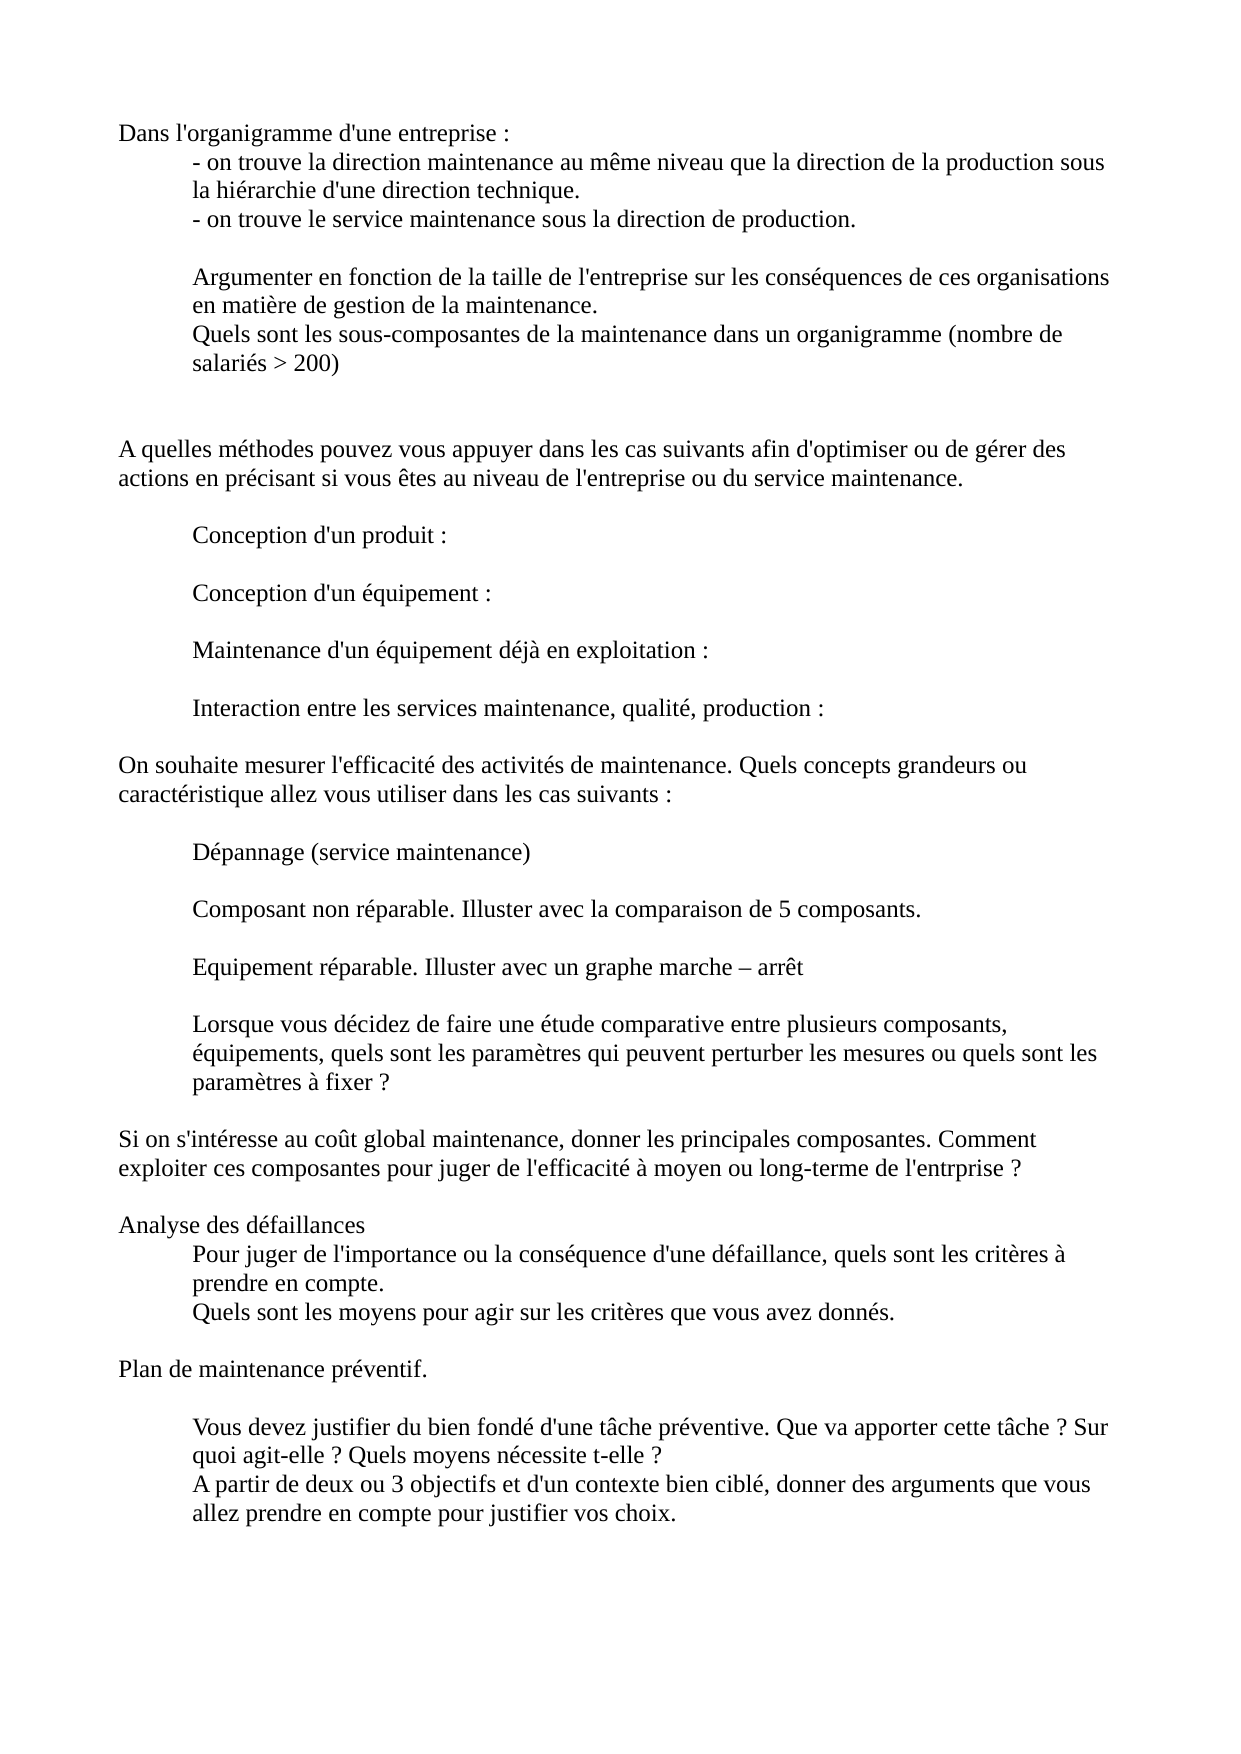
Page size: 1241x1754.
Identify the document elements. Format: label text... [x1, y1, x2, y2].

text On souhaite mesurer l'efficacité des activités de maintenance. Quels concepts grandeurs ou caractéristique allez vous utiliser dans les cas suivants : [118, 751, 1122, 808]
text Quels sont les moyens pour agir sur les critères que vous avez donnés. [192, 1297, 1122, 1326]
text - on trouve le service maintenance sous la direction de production. [192, 204, 1122, 233]
text - on trouve la direction maintenance au même niveau que la direction de la production sous la hiérarchie d'une direction technique. [192, 147, 1122, 204]
text Plan de maintenance préventif. [118, 1354, 1122, 1383]
text Analyse des défaillances [118, 1211, 1122, 1239]
text Argumenter en fonction de la taille de l'entreprise sur les conséquences de ces organisations en matière de gestion de la maintenance. [192, 262, 1122, 319]
text Lorsque vous décidez de faire une étude comparative entre plusieurs composants, équipements, quels sont les paramètres qui peuvent perturber les mesures ou quels sont les paramètres à fixer ? [192, 1009, 1122, 1096]
text Equipement réparable. Illuster avec un graphe marche – arrêt [192, 952, 1122, 981]
text Vous devez justifier du bien fondé d'une tâche préventive. Que va apporter cette tâche ? Sur quoi agit-elle ? Quels moyens nécessite t-elle ? [192, 1412, 1122, 1469]
text Maintenance d'un équipement déjà en exploitation : [192, 636, 1122, 664]
text Conception d'un produit : [192, 521, 1122, 549]
text Dans l'organigramme d'une entreprise : [118, 118, 1122, 147]
text Pour juger de l'importance ou la conséquence d'une défaillance, quels sont les critères à prendre en compte. [192, 1239, 1122, 1297]
text Composant non réparable. Illuster avec la comparaison de 5 composants. [192, 894, 1122, 923]
text Si on s'intéresse au coût global maintenance, donner les principales composantes. Comment exploiter ces composantes pour juger de l'efficacité à moyen ou long-terme de l'entrprise ? [118, 1124, 1122, 1182]
text Quels sont les sous-composantes de la maintenance dans un organigramme (nombre de salariés > 200) [192, 319, 1122, 377]
text Interaction entre les services maintenance, qualité, production : [192, 693, 1122, 722]
text Dépannage (service maintenance) [192, 837, 1122, 866]
text Conception d'un équipement : [192, 578, 1122, 607]
text A partir de deux ou 3 objectifs et d'un contexte bien ciblé, donner des arguments que vous allez prendre en compte pour justifier vos choix. [192, 1469, 1122, 1527]
text A quelles méthodes pouvez vous appuyer dans les cas suivants afin d'optimiser ou de gérer des actions en précisant si vous êtes au niveau de l'entreprise ou du service maintenance. [118, 434, 1122, 492]
